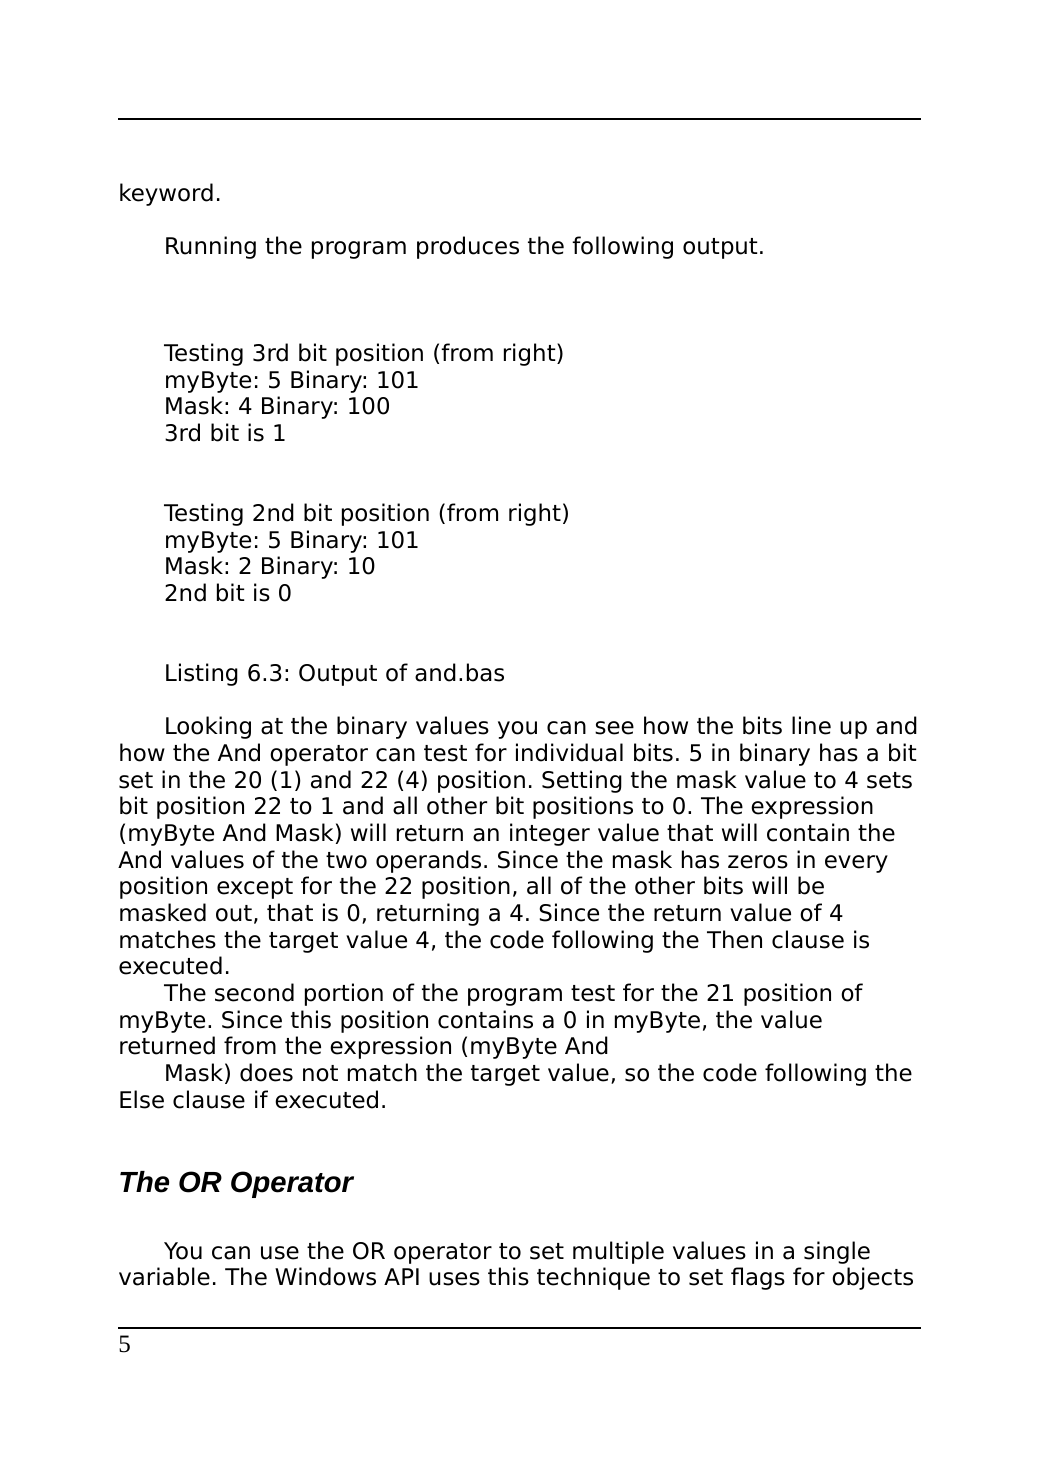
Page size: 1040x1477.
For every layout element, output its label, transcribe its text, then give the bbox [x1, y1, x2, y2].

text Testing 2nd bit position (from right) [118, 500, 921, 527]
text Listing 6.3: Output of and.bas [118, 660, 921, 687]
text Mask: 4 Binary: 100 [118, 393, 921, 420]
text Testing 3rd bit position (from right) [118, 340, 921, 367]
text The second portion of the program test for the 21 position of myByte. Since this position contains a 0 in myByte, the value returned from the expression (myByte And [118, 980, 921, 1060]
text myByte: 5 Binary: 101 [118, 367, 921, 393]
text 3rd bit is 1 [118, 420, 921, 447]
text keyword. [118, 180, 921, 207]
text Looking at the binary values you can see how the bits line up and how the And operator can test for individual bits. 5 in binary has a bit set in the 20 (1) and 22 (4) position. Setting the mask value to 4 sets bit position 22 to 1 and all other bit positions to 0. The expression (myByte And Mask) will return an integer value that will contain the And values of the two operands. Since the mask has zeros in every position except for the 22 position, all of the other bits will be masked out, that is 0, returning a 4. Since the return value of 4 matches the target value 4, the code following the Then clause is executed. [118, 713, 921, 980]
text Mask: 2 Binary: 10 [118, 553, 921, 580]
text Running the program produces the following output. [118, 233, 921, 260]
text Mask) does not match the target value, so the code following the Else clause if executed. [118, 1060, 921, 1113]
text 2nd bit is 0 [118, 580, 921, 607]
text myByte: 5 Binary: 101 [118, 527, 921, 553]
subtitle The OR Operator [118, 1165, 921, 1199]
text You can use the OR operator to set multiple values in a single variable. The Windows API uses this technique to set flags for objects [118, 1238, 921, 1291]
